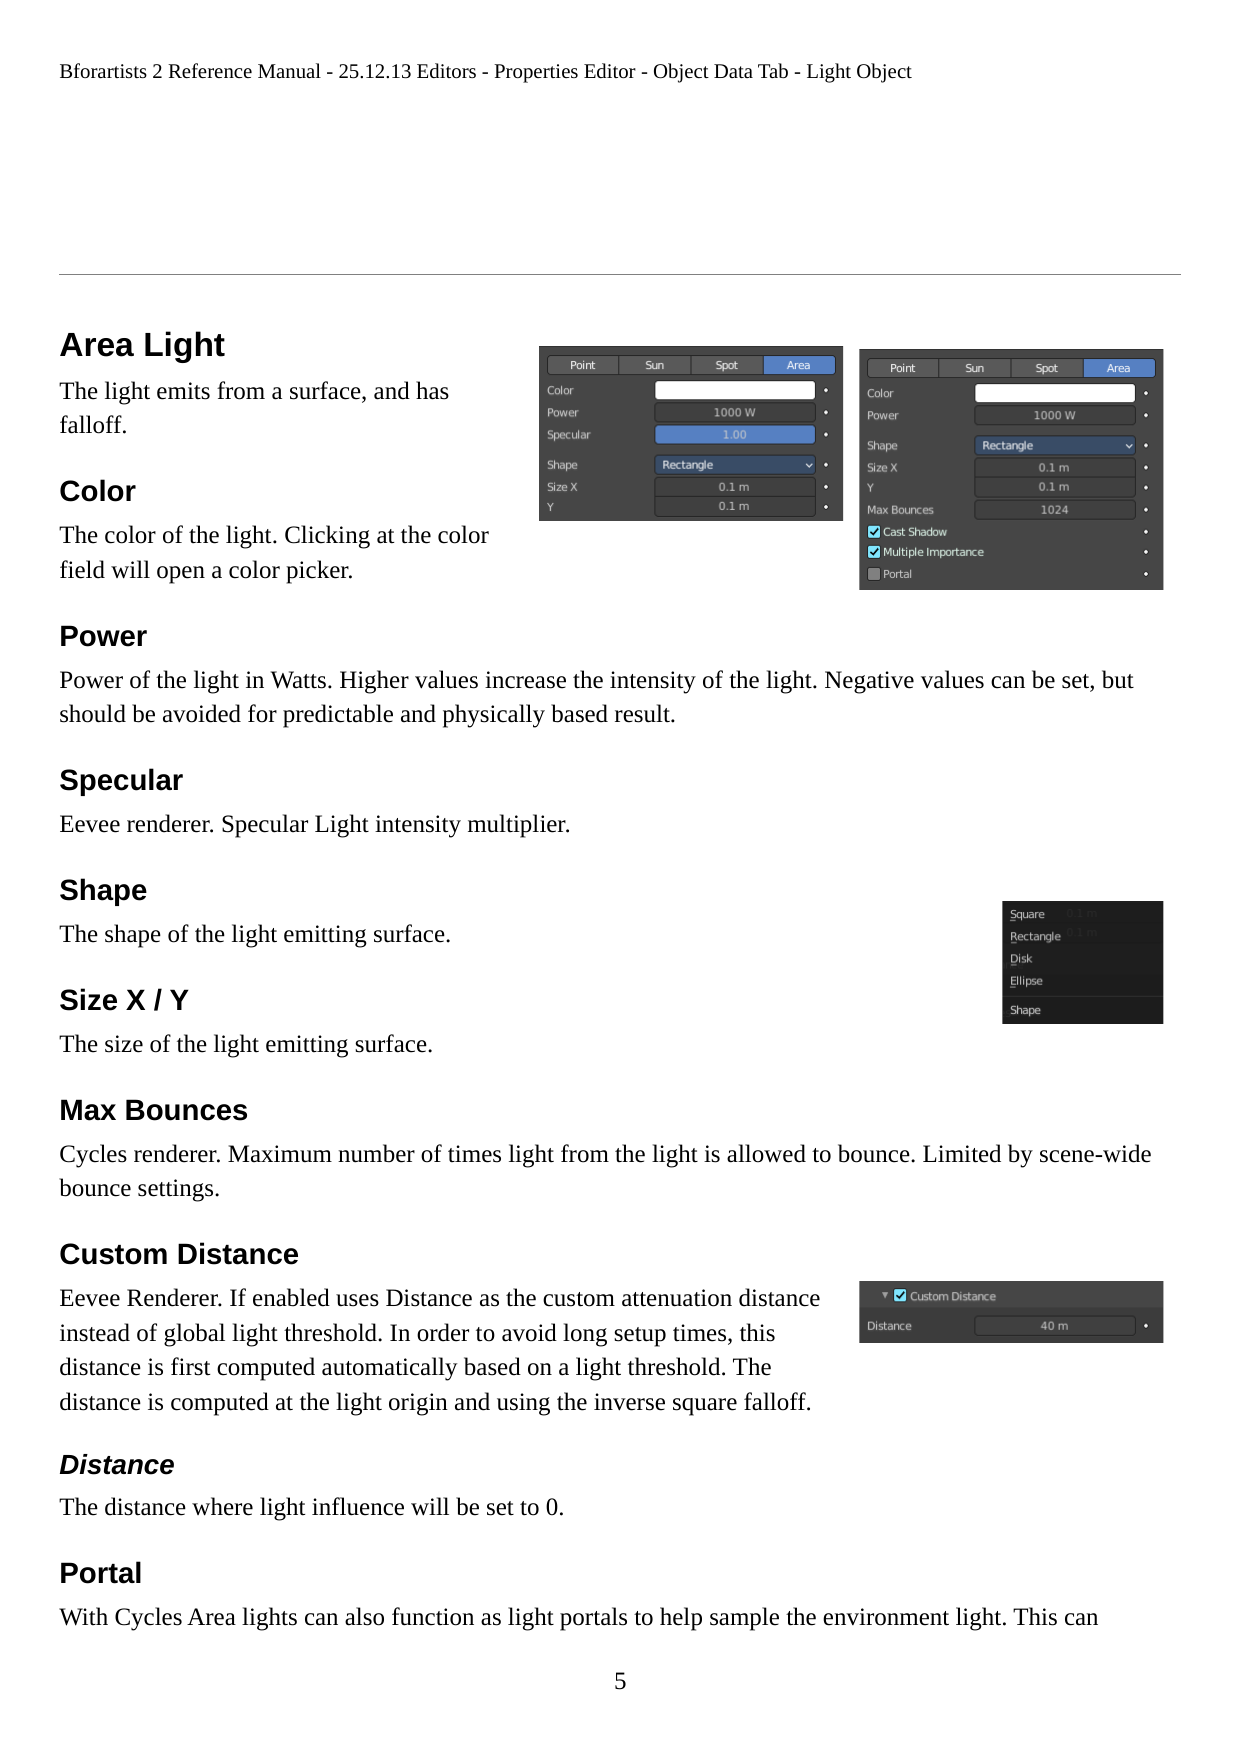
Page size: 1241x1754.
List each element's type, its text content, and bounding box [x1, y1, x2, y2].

subtitle [1164, 474, 1181, 508]
text [1164, 376, 1181, 439]
subtitle Color [59, 474, 539, 508]
text Eevee Renderer. If enabled uses Distance as the custom attenuation distance instead of global light threshold. In order to avoid long setup times, this distance is first computed automatically based on a light threshold. The distance is computed at the light origin and using the inverse square falloff. [59, 1283, 1181, 1415]
picture [859, 349, 1164, 590]
subtitle Portal [59, 1556, 1181, 1590]
text Cycles renderer. Maximum number of times light from the light is allowed to bounce. Limited by scene-wide bounce settings. [59, 1139, 1181, 1202]
subtitle [844, 474, 859, 508]
text The light emits from a surface, and has falloff. [59, 376, 539, 439]
text Power of the light in Watts. Higher values increase the intensity of the light. Negative values can be set, but should be avoided for predictable and physically based result. [59, 665, 1181, 728]
subtitle Size X / Y [59, 983, 1002, 1016]
subtitle Shape [59, 873, 1181, 906]
subtitle Distance [59, 1448, 1181, 1480]
picture [539, 346, 844, 521]
text The distance where light influence will be set to 0. [59, 1492, 1181, 1521]
subtitle Custom Distance [59, 1237, 1181, 1271]
subtitle [1164, 983, 1181, 1016]
text The size of the light emitting surface. [59, 1029, 1181, 1058]
subtitle Area Light [59, 325, 1181, 363]
picture [1002, 901, 1164, 1024]
subtitle Power [59, 618, 1181, 652]
text With Cycles Area lights can also function as light portals to help sample the environment light. This can [59, 1602, 1181, 1631]
text The shape of the light emitting surface. [59, 919, 1002, 948]
text Eevee renderer. Specular Light intensity multiplier. [59, 809, 1181, 838]
text The color of the light. Clicking at the color field will open a color picker. [59, 520, 859, 583]
picture [859, 1281, 1164, 1343]
subtitle Specular [59, 763, 1181, 797]
subtitle Max Bounces [59, 1092, 1181, 1126]
